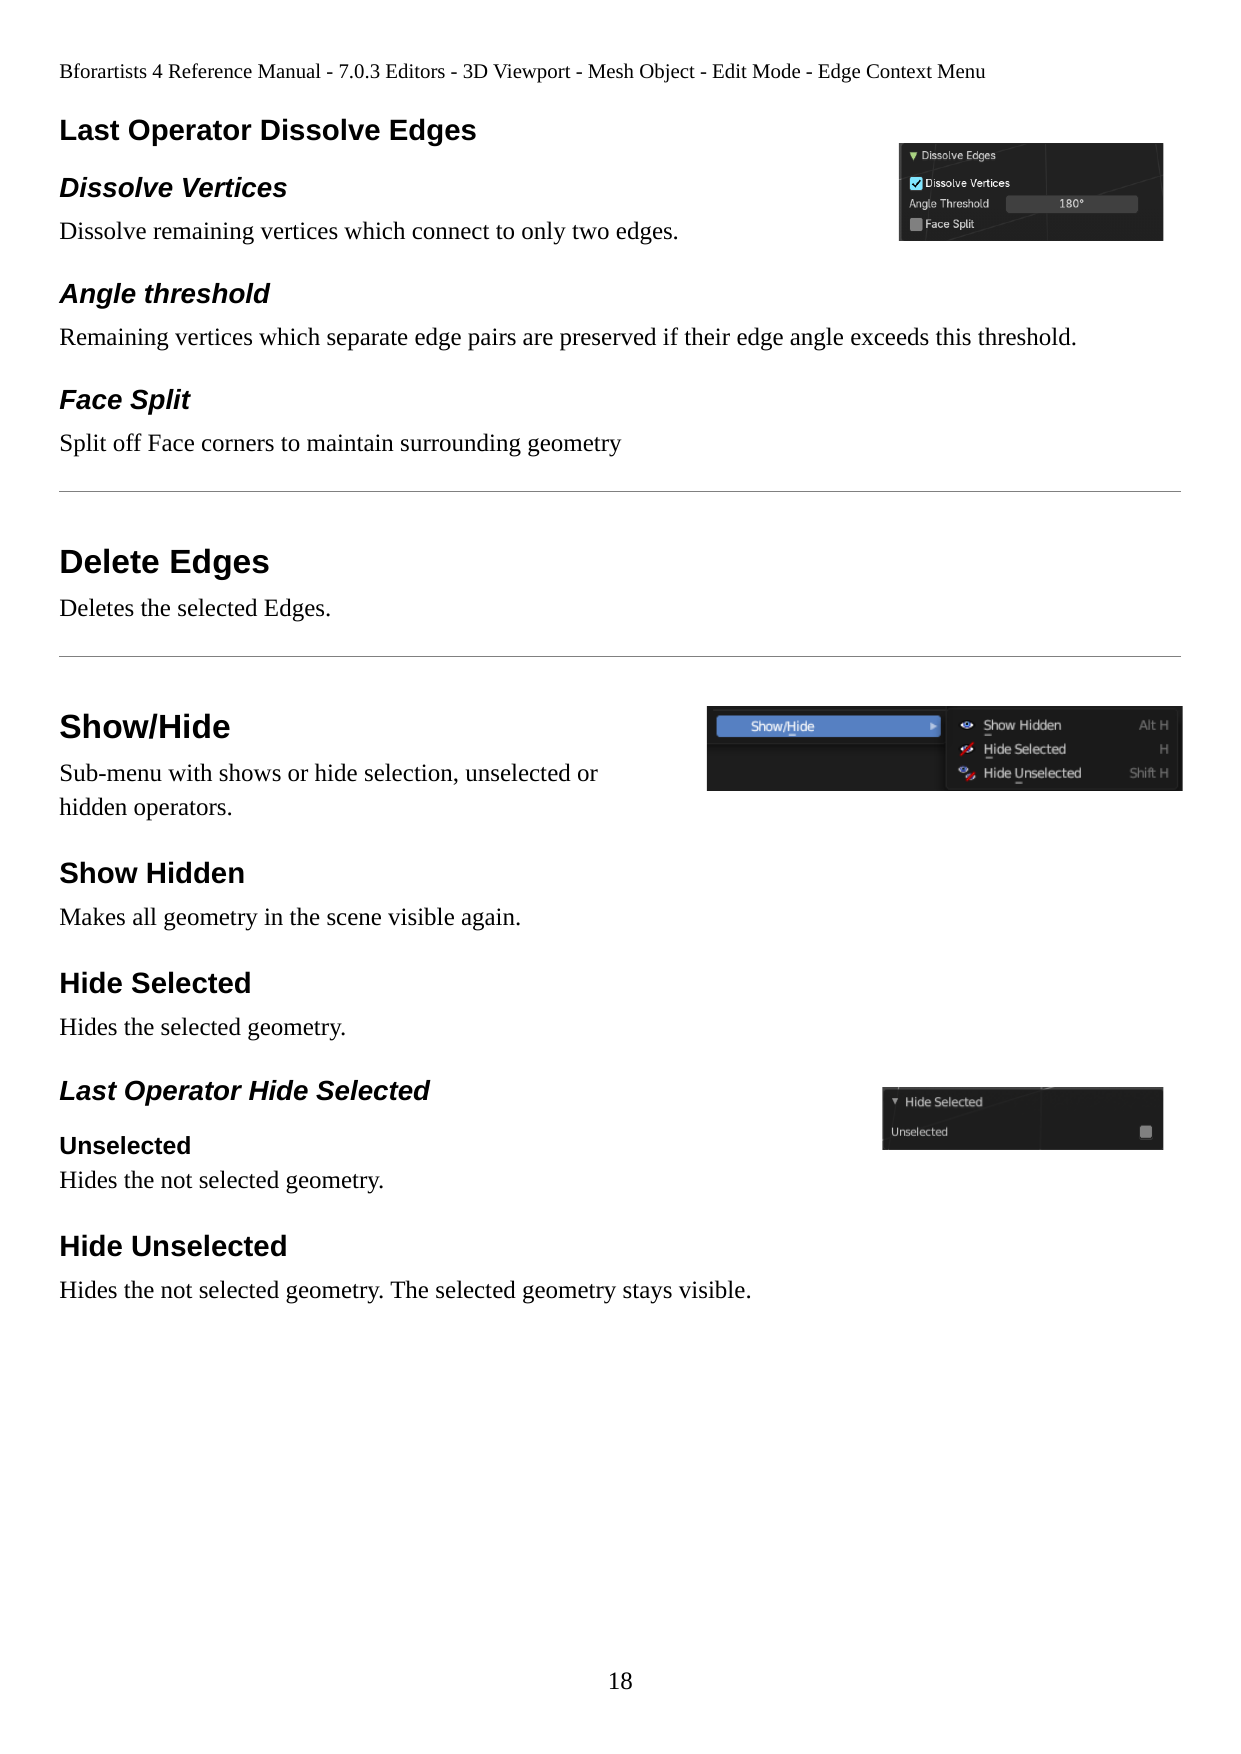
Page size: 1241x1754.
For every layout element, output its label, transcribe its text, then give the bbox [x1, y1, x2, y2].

text Makes all geometry in the scene visible again. [59, 902, 1181, 931]
subtitle Show/Hide [59, 707, 706, 746]
subtitle Delete Edges [59, 542, 1181, 580]
text Hides the selected geometry. [59, 1012, 1181, 1041]
subtitle Dissolve Vertices [59, 171, 898, 203]
text Deletes the selected Edges. [59, 593, 1181, 622]
text Hides the not selected geometry. The selected geometry stays visible. [59, 1275, 1181, 1304]
subtitle Last Operator Dissolve Edges [59, 113, 1181, 146]
text Remaining vertices which separate edge pairs are preserved if their edge angle exceeds this threshold. [59, 322, 1181, 350]
subtitle Hide Unselected [59, 1229, 1181, 1263]
text Sub-menu with shows or hide selection, unselected or hidden operators. [59, 758, 1181, 821]
subtitle Unselected [59, 1131, 1181, 1159]
subtitle Hide Selected [59, 966, 1181, 1000]
text Split off Face corners to maintain surrounding geometry [59, 428, 1181, 456]
subtitle Face Split [59, 383, 1181, 415]
subtitle [1164, 171, 1181, 203]
subtitle Show Hidden [59, 856, 1181, 890]
text Hides the not selected geometry. [59, 1166, 1181, 1194]
picture [706, 706, 1183, 791]
subtitle Angle threshold [59, 277, 1181, 309]
picture [882, 1087, 1164, 1150]
subtitle Last Operator Hide Selected [59, 1074, 1181, 1106]
picture [898, 143, 1164, 241]
text Dissolve remaining vertices which connect to only two edges. [59, 216, 1181, 244]
